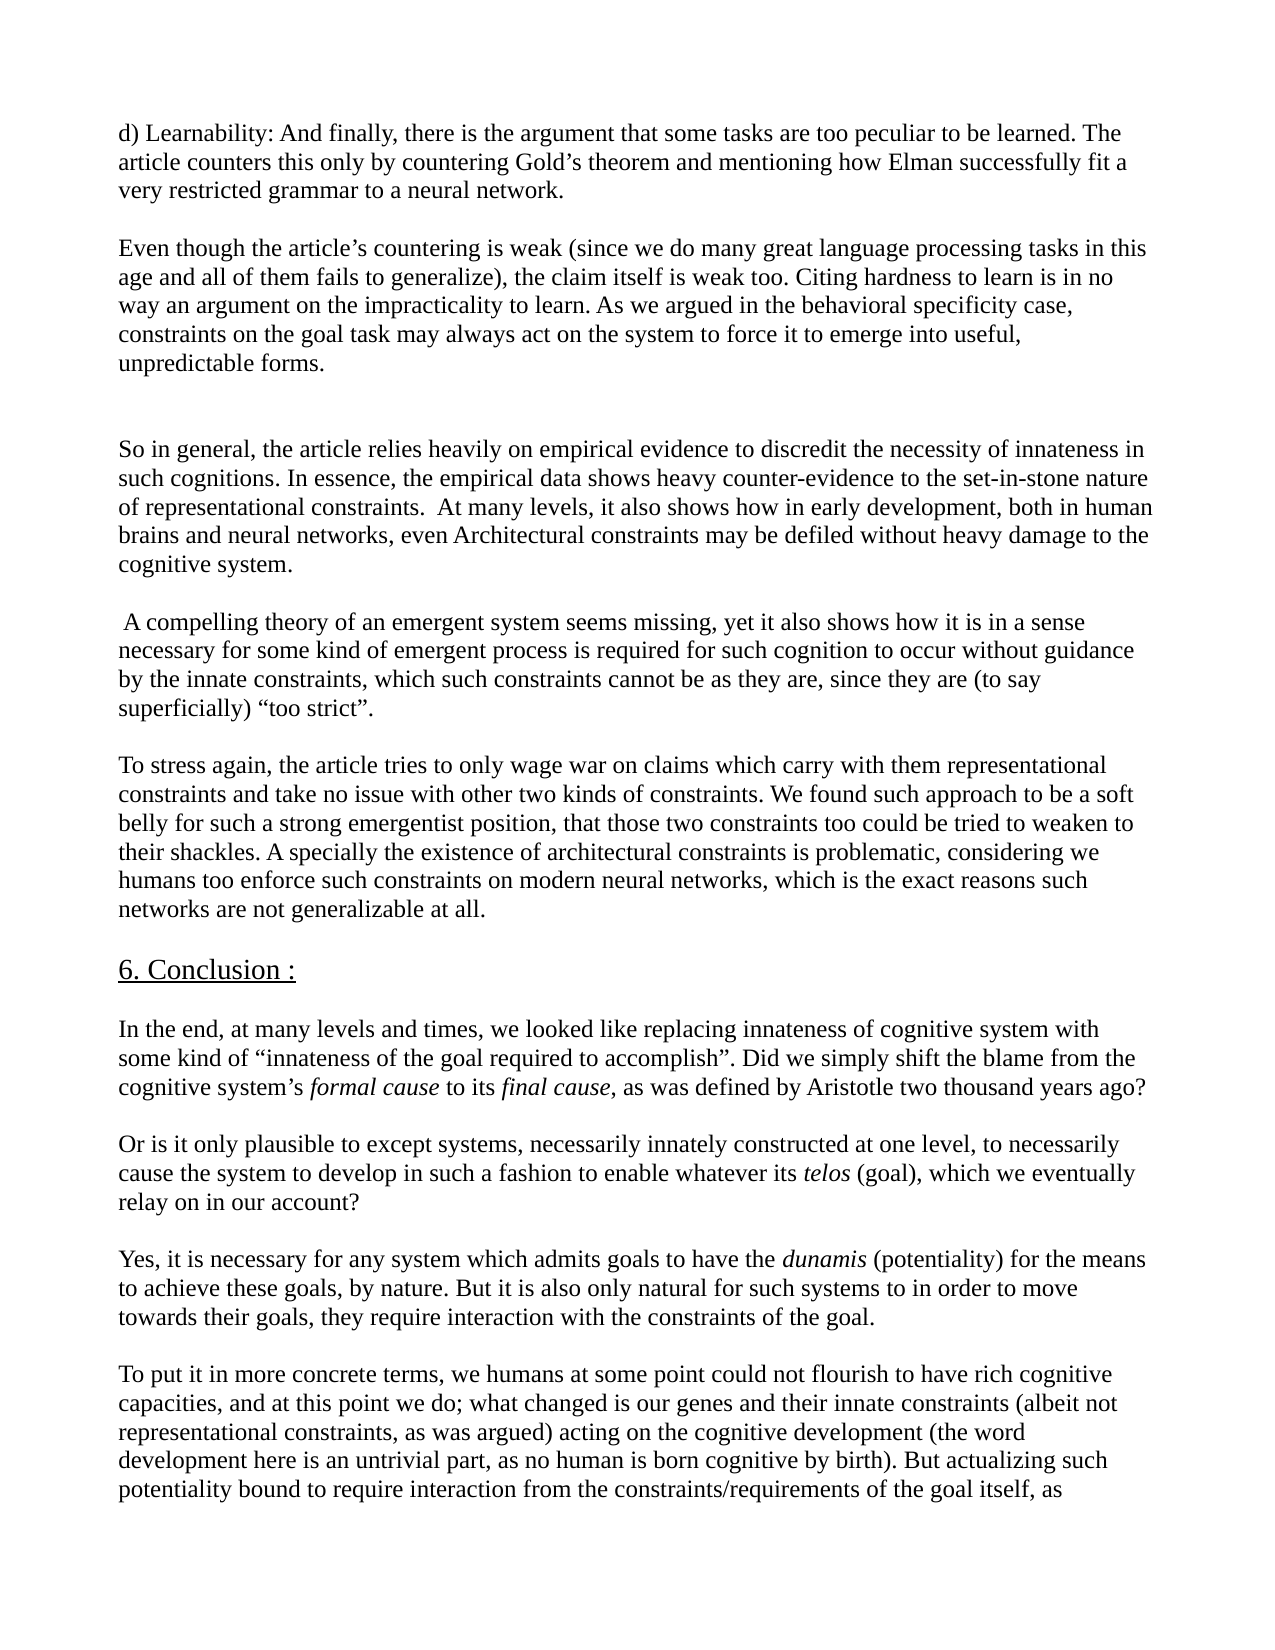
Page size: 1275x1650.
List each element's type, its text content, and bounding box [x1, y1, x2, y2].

text In the end, at many levels and times, we looked like replacing innateness of cognitive system with some kind of “innateness of the goal required to accomplish”. Did we simply shift the blame from the cognitive system’s formal cause to its final cause, as was defined by Aristotle two thousand years ago? [118, 1014, 1157, 1100]
text To stress again, the article tries to only wage war on claims which carry with them representational constraints and take no issue with other two kinds of constraints. We found such approach to be a soft belly for such a strong emergentist position, that those two constraints too could be tried to weaken to their shackles. A specially the existence of architectural constraints is problematic, considering we humans too enforce such constraints on modern neural networks, which is the exact reasons such networks are not generalizable at all. [118, 751, 1157, 923]
text d) Learnability: And finally, there is the argument that some tasks are too peculiar to be learned. The article counters this only by countering Gold’s theorem and mentioning how Elman successfully fit a very restricted grammar to a neural network. [118, 118, 1157, 204]
text So in general, the article relies heavily on empirical evidence to discredit the necessity of innateness in such cognitions. In essence, the empirical data shows heavy counter-evidence to the set-in-stone nature of representational constraints. At many levels, it also shows how in early development, both in human brains and neural networks, even Architectural constraints may be defiled without heavy damage to the cognitive system. [118, 434, 1157, 578]
text Even though the article’s countering is weak (since we do many great language processing tasks in this age and all of them fails to generalize), the claim itself is weak too. Citing hardness to learn is in no way an argument on the impracticality to learn. As we argued in the behavioral specificity case, constraints on the goal task may always act on the system to force it to emerge into useful, unpredictable forms. [118, 233, 1157, 377]
text Or is it only plausible to except systems, necessarily innately constructed at one level, to necessarily cause the system to develop in such a fashion to enable whatever its telos (goal), which we eventually relay on in our account? [118, 1129, 1157, 1215]
text Yes, it is necessary for any system which admits goals to have the dunamis (potentiality) for the means to achieve these goals, by nature. But it is also only natural for such systems to in order to move towards their goals, they require interaction with the constraints of the goal. [118, 1244, 1157, 1330]
text To put it in more concrete terms, we humans at some point could not flourish to have rich cognitive capacities, and at this point we do; what changed is our genes and their innate constraints (albeit not representational constraints, as was argued) acting on the cognitive development (the word development here is an untrivial part, as no human is born cognitive by birth). But actualizing such potentiality bound to require interaction from the constraints/requirements of the goal itself, as [118, 1359, 1157, 1503]
text A compelling theory of an emergent system seems missing, yet it also shows how it is in a sense necessary for some kind of emergent process is required for such cognition to occur without guidance by the innate constraints, which such constraints cannot be as they are, since they are (to say superficially) “too strict”. [118, 607, 1157, 722]
text 6. Conclusion : [118, 952, 1157, 985]
